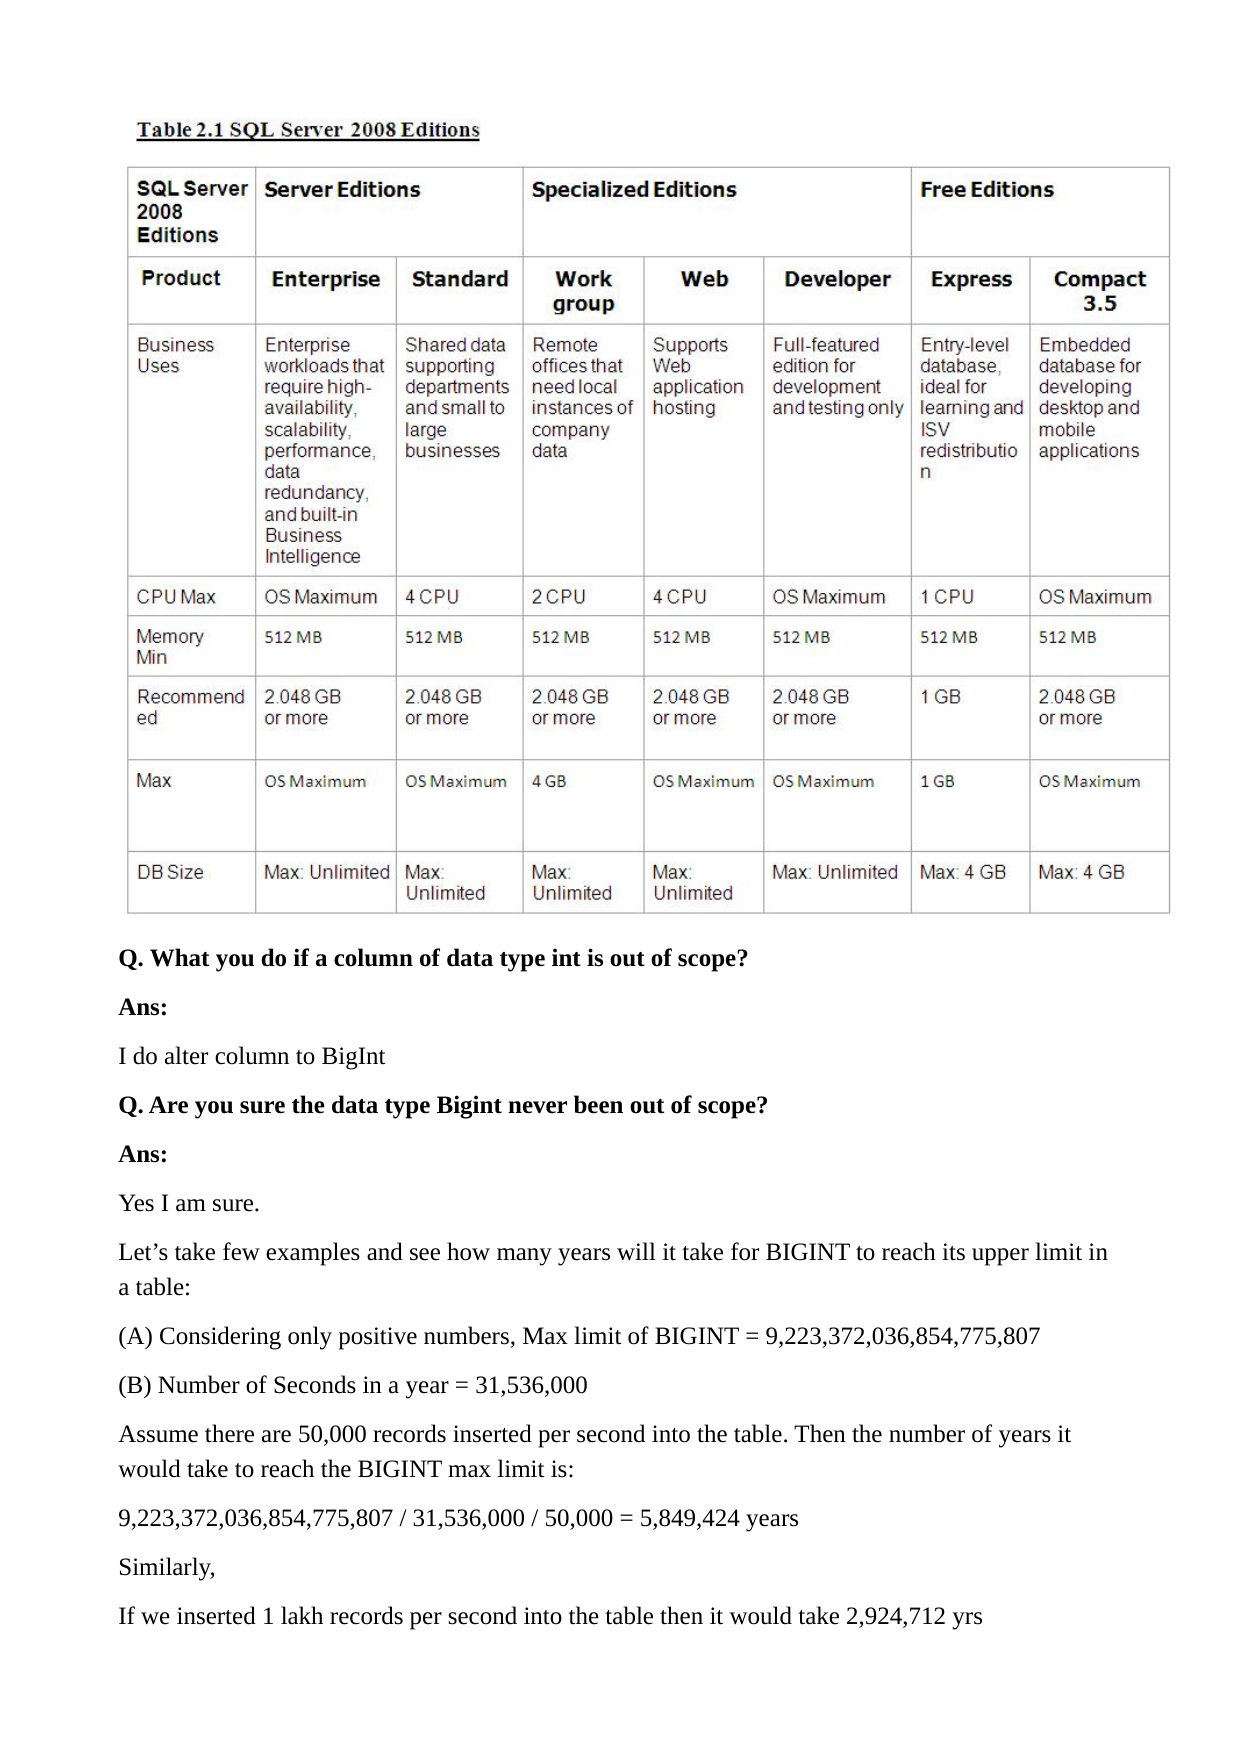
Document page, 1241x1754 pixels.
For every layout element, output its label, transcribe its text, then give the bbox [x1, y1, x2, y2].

text Similarly, [118, 1552, 1122, 1581]
text If we inserted 1 lakh records per second into the table then it would take 2,924,712 yrs [118, 1601, 1122, 1629]
text I do alter column to BigInt [118, 1041, 1122, 1070]
text Yes I am sure. [118, 1188, 1122, 1217]
text (A) Considering only positive numbers, Max limit of BIGINT = 9,223,372,036,854,775,807 [118, 1321, 1122, 1350]
text Ans: [118, 1139, 1122, 1168]
text Assume there are 50,000 records inserted per second into the table. Then the number of years it would take to reach the BIGINT max limit is: [118, 1419, 1122, 1482]
text Q. What you do if a column of data type int is out of scope? [118, 943, 1122, 972]
picture [118, 118, 1176, 923]
text 9,223,372,036,854,775,807 / 31,536,000 / 50,000 = 5,849,424 years [118, 1503, 1122, 1531]
text Ans: [118, 992, 1122, 1021]
text Q. Are you sure the data type Bigint never been out of scope? [118, 1090, 1122, 1119]
text (B) Number of Seconds in a year = 31,536,000 [118, 1370, 1122, 1399]
text Let’s take few examples and see how many years will it take for BIGINT to reach its upper limit in a table: [118, 1237, 1122, 1301]
